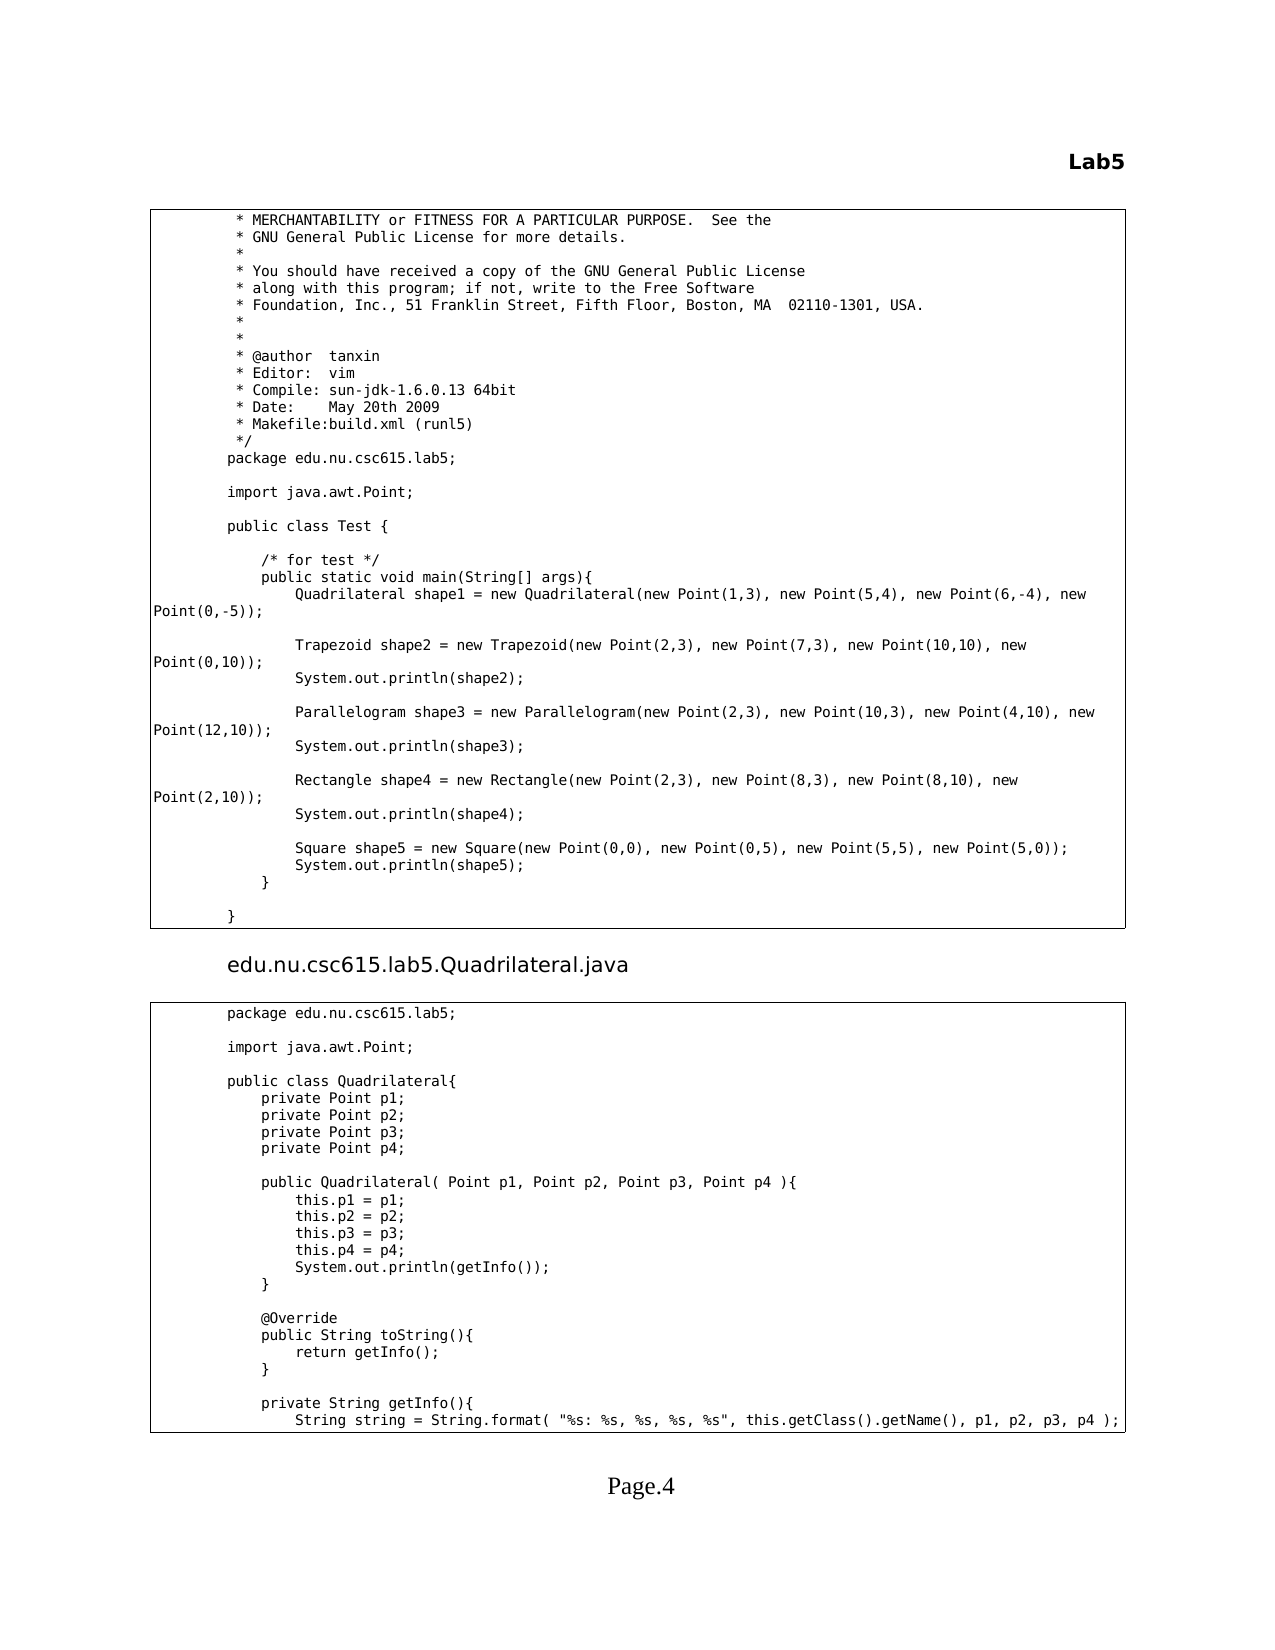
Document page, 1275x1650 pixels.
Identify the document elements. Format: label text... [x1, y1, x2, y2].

text this.p1 = p1; [151, 1188, 1125, 1205]
text System.out.println(shape4); [151, 803, 1125, 823]
text * Compile: sun-jdk-1.6.0.13 64bit [151, 379, 1125, 396]
text public Quadrilateral( Point p1, Point p2, Point p3, Point p4 ){ [151, 1171, 1125, 1188]
text @Override [151, 1307, 1125, 1324]
text import java.awt.Point; [151, 481, 1125, 501]
text this.p4 = p4; [151, 1239, 1125, 1256]
text * Makefile:build.xml (runl5) [151, 413, 1125, 430]
text /* for test */ [151, 548, 1125, 566]
text import java.awt.Point; [151, 1036, 1125, 1056]
text private Point p2; [151, 1103, 1125, 1120]
text * Editor: vim [151, 362, 1125, 379]
text } [151, 905, 1125, 928]
text * [151, 328, 1125, 345]
text * along with this program; if not, write to the Free Software [151, 277, 1125, 294]
text } [151, 871, 1125, 891]
text public class Test { [151, 514, 1125, 534]
text System.out.println(shape2); [151, 667, 1125, 687]
text Quadrilateral shape1 = new Quadrilateral(new Point(1,3), new Point(5,4), new Point(6,-4), new Point(0,-5)); [151, 582, 1125, 619]
text Trapezoid shape2 = new Trapezoid(new Point(2,3), new Point(7,3), new Point(10,10), new Point(0,10)); [151, 633, 1125, 667]
text this.p2 = p2; [151, 1205, 1125, 1222]
text * You should have received a copy of the GNU General Public License [151, 260, 1125, 277]
text String string = String.format( "%s: %s, %s, %s, %s", this.getClass().getName(), p1, p2, p3, p4 ); [151, 1409, 1125, 1432]
text private Point p1; [151, 1086, 1125, 1103]
text } [151, 1358, 1125, 1378]
text Square shape5 = new Square(new Point(0,0), new Point(0,5), new Point(5,5), new Point(5,0)); [151, 837, 1125, 854]
text System.out.println(shape5); [151, 854, 1125, 871]
text * @author tanxin [151, 345, 1125, 362]
text * Foundation, Inc., 51 Franklin Street, Fifth Floor, Boston, MA 02110-1301, USA. [151, 294, 1125, 311]
text } [151, 1273, 1125, 1293]
text * [151, 311, 1125, 328]
text Rectangle shape4 = new Rectangle(new Point(2,3), new Point(8,3), new Point(8,10), new Point(2,10)); [151, 769, 1125, 803]
text package edu.nu.csc615.lab5; [151, 1003, 1125, 1022]
text package edu.nu.csc615.lab5; [151, 447, 1125, 467]
text * [151, 243, 1125, 260]
text Parallelogram shape3 = new Parallelogram(new Point(2,3), new Point(10,3), new Point(4,10), new Point(12,10)); [151, 701, 1125, 735]
text System.out.println(shape3); [151, 735, 1125, 755]
text private String getInfo(){ [151, 1392, 1125, 1409]
text public String toString(){ [151, 1324, 1125, 1341]
text * MERCHANTABILITY or FITNESS FOR A PARTICULAR PURPOSE. See the [151, 210, 1125, 226]
text edu.nu.csc615.lab5.Quadrilateral.java [150, 953, 1125, 977]
text * GNU General Public License for more details. [151, 226, 1125, 243]
text public static void main(String[] args){ [151, 566, 1125, 582]
text private Point p3; [151, 1120, 1125, 1137]
text this.p3 = p3; [151, 1222, 1125, 1239]
text public class Quadrilateral{ [151, 1069, 1125, 1086]
text private Point p4; [151, 1137, 1125, 1157]
text */ [151, 430, 1125, 447]
text * Date: May 20th 2009 [151, 396, 1125, 413]
text System.out.println(getInfo()); [151, 1256, 1125, 1273]
text return getInfo(); [151, 1341, 1125, 1358]
